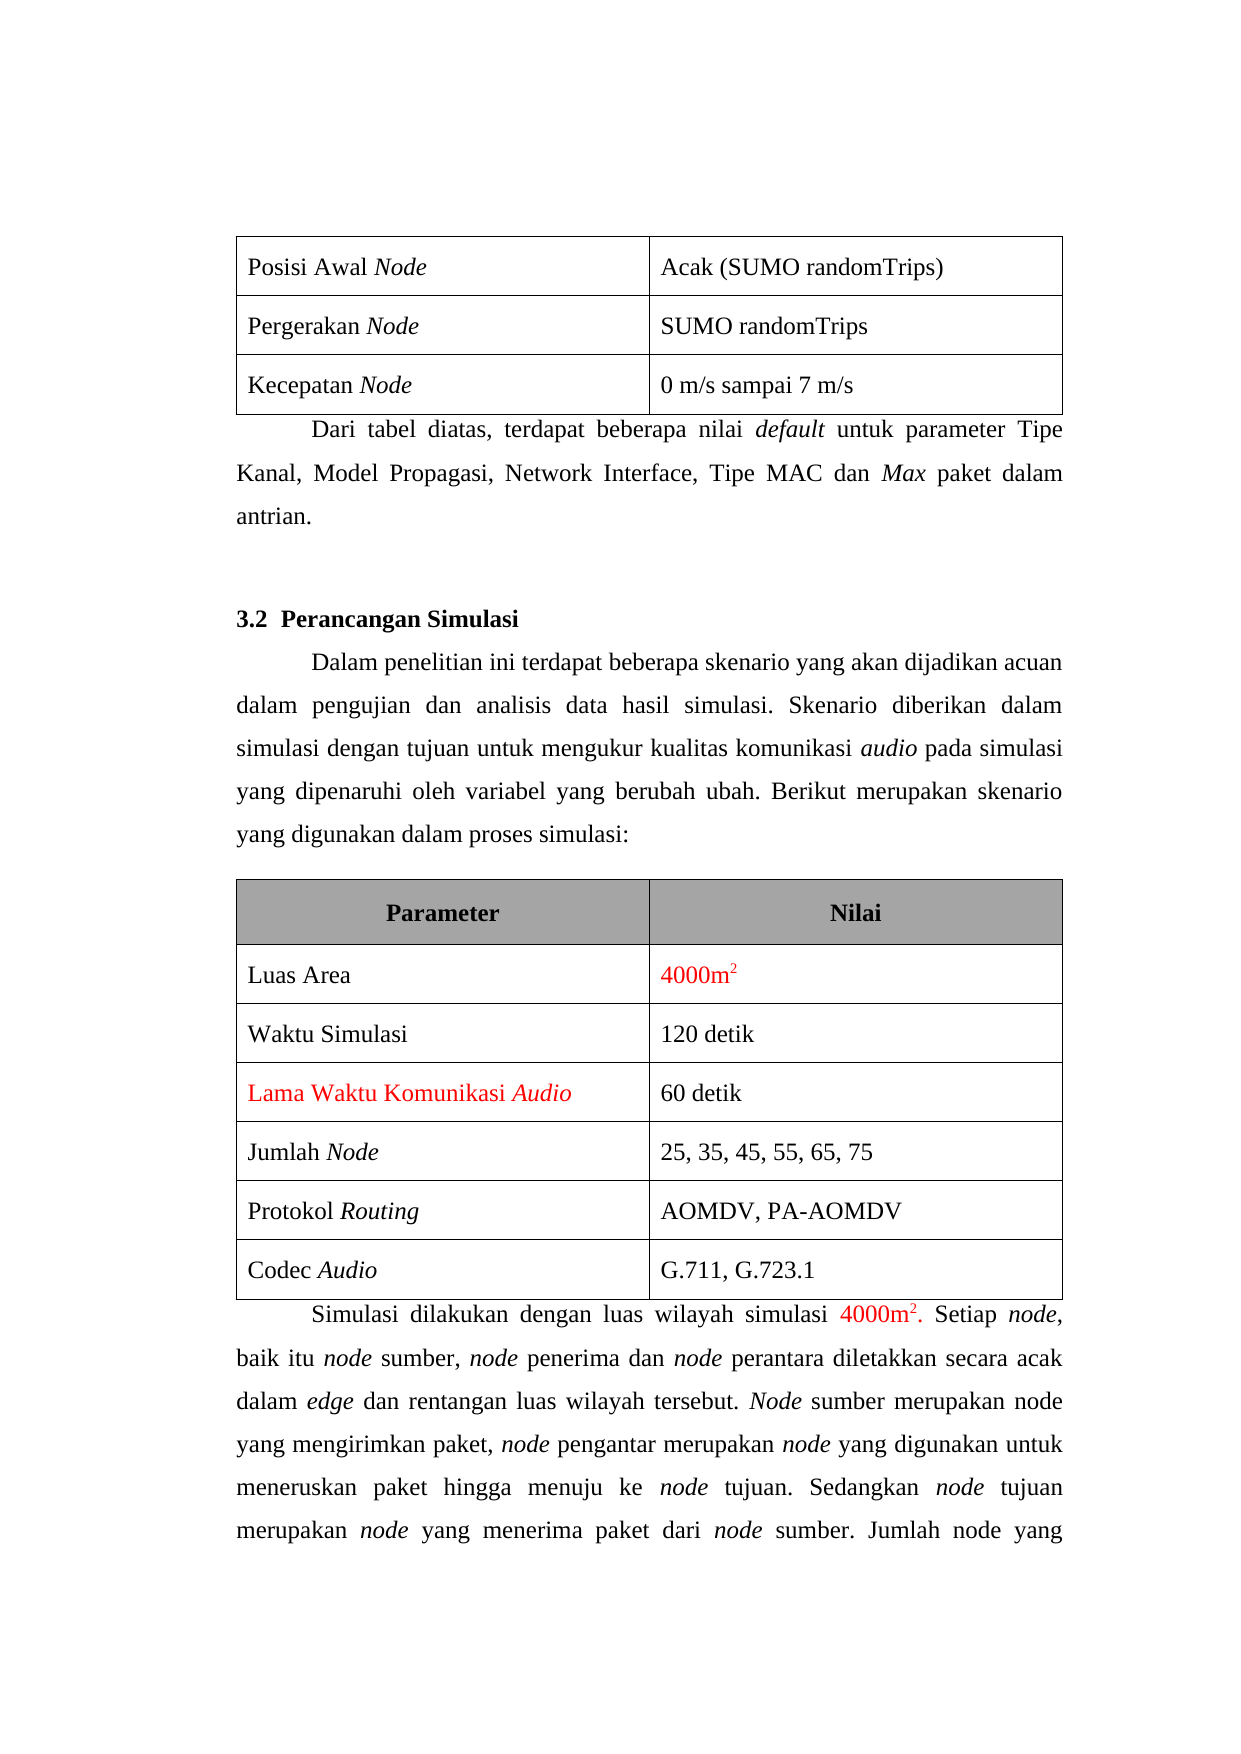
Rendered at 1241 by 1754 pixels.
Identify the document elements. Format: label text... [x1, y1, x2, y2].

table_cell Luas Area [237, 945, 649, 1003]
table_header Nilai [650, 880, 1062, 944]
table_cell Jumlah Node [237, 1122, 649, 1180]
table_cell 0 m/s sampai 7 m/s [650, 355, 1062, 413]
table_cell 25, 35, 45, 55, 65, 75 [650, 1122, 1062, 1180]
table_cell Waktu Simulasi [237, 1004, 649, 1062]
list Dalam penelitian ini terdapat beberapa skenario yang akan dijadikan acuan dalam pengujian dan analisis data hasil simulasi. Skenario diberikan dalam simulasi dengan tujuan untuk mengukur kualitas komunikasi audio pada simulasi yang dipenaruhi oleh variabel yang berubah ubah. Berikut merupakan skenario yang digunakan dalam proses simulasi: [236, 647, 1063, 848]
table_cell 4000m2 [650, 945, 1062, 1003]
table_cell Pergerakan Node [237, 296, 649, 354]
subtitle Perancangan Simulasi [236, 604, 1063, 632]
table_cell Protokol Routing [237, 1181, 649, 1239]
table_header Parameter [237, 880, 649, 944]
table_cell Codec Audio [237, 1240, 649, 1298]
table_cell 60 detik [650, 1063, 1062, 1121]
table_cell Lama Waktu Komunikasi Audio [237, 1063, 649, 1121]
table_cell SUMO randomTrips [650, 296, 1062, 354]
table_cell Acak (SUMO randomTrips) [650, 237, 1062, 295]
table_cell 120 detik [650, 1004, 1062, 1062]
table_cell AOMDV, PA-AOMDV [650, 1181, 1062, 1239]
table_cell Kecepatan Node [237, 355, 649, 413]
text Simulasi dilakukan dengan luas wilayah simulasi 4000m2. Setiap node, baik itu node sumber, node penerima dan node perantara diletakkan secara acak dalam edge dan rentangan luas wilayah tersebut. Node sumber merupakan node yang mengirimkan paket, node pengantar merupakan node yang digunakan untuk meneruskan paket hingga menuju ke node tujuan. Sedangkan node tujuan merupakan node yang menerima paket dari node sumber. Jumlah node yang [236, 1300, 1063, 1544]
table_cell G.711, G.723.1 [650, 1240, 1062, 1298]
list Dari tabel diatas, terdapat beberapa nilai default untuk parameter Tipe Kanal, Model Propagasi, Network Interface, Tipe MAC dan Max paket dalam antrian. [236, 415, 1063, 529]
table_cell Posisi Awal Node [237, 237, 649, 295]
